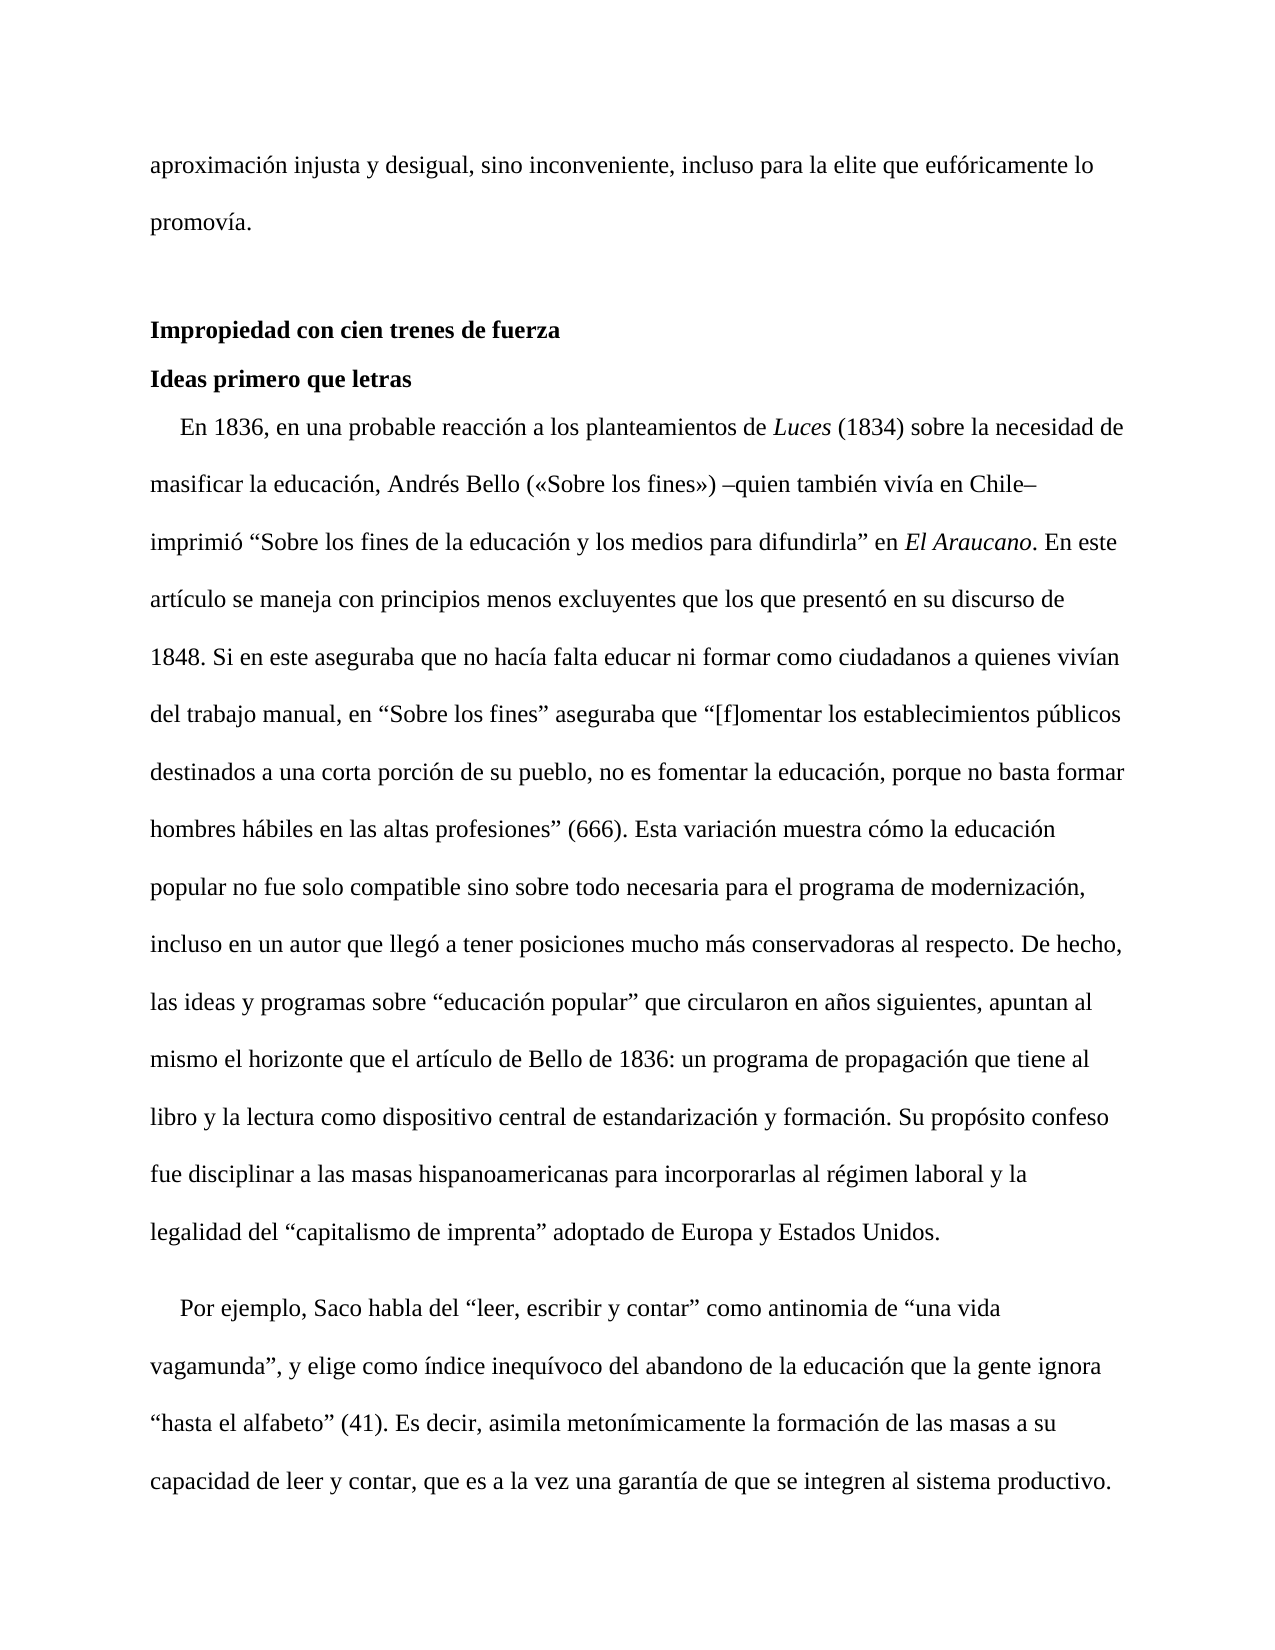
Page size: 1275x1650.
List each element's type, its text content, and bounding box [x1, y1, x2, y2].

subtitle Impropiedad con cien trenes de fuerza [150, 315, 1125, 344]
text Por ejemplo, Saco habla del “leer, escribir y contar” como antinomia de “una vida vagamunda”, y elige como índice inequívoco del abandono de la educación que la gente ignora “hasta el alfabeto” (41). Es decir, asimila metonímicamente la formación de las masas a su capacidad de leer y contar, que es a la vez una garantía de que se integren al sistema productivo. [150, 1293, 1125, 1494]
text En 1836, en una probable reacción a los planteamientos de Luces (1834) sobre la necesidad de masificar la educación, Andrés Bello («Sobre los fines») –quien también vivía en Chile– imprimió “Sobre los fines de la educación y los medios para difundirla” en El Araucano. En este artículo se maneja con principios menos excluyentes que los que presentó en su discurso de 1848. Si en este aseguraba que no hacía falta educar ni formar como ciudadanos a quienes vivían del trabajo manual, en “Sobre los fines” aseguraba que “[f]omentar los establecimientos públicos destinados a una corta porción de su pueblo, no es fomentar la educación, porque no basta formar hombres hábiles en las altas profesiones” (666). Esta variación muestra cómo la educación popular no fue solo compatible sino sobre todo necesaria para el programa de modernización, incluso en un autor que llegó a tener posiciones mucho más conservadoras al respecto. De hecho, las ideas y programas sobre “educación popular” que circularon en años siguientes, apuntan al mismo el horizonte que el artículo de Bello de 1836: un programa de propagación que tiene al libro y la lectura como dispositivo central de estandarización y formación. Su propósito confeso fue disciplinar a las masas hispanoamericanas para incorporarlas al régimen laboral y la legalidad del “capitalismo de imprenta” adoptado de Europa y Estados Unidos. [150, 412, 1125, 1246]
text aproximación injusta y desigual, sino inconveniente, incluso para la elite que eufóricamente lo promovía. [150, 150, 1125, 236]
subtitle Ideas primero que letras [150, 364, 1125, 393]
